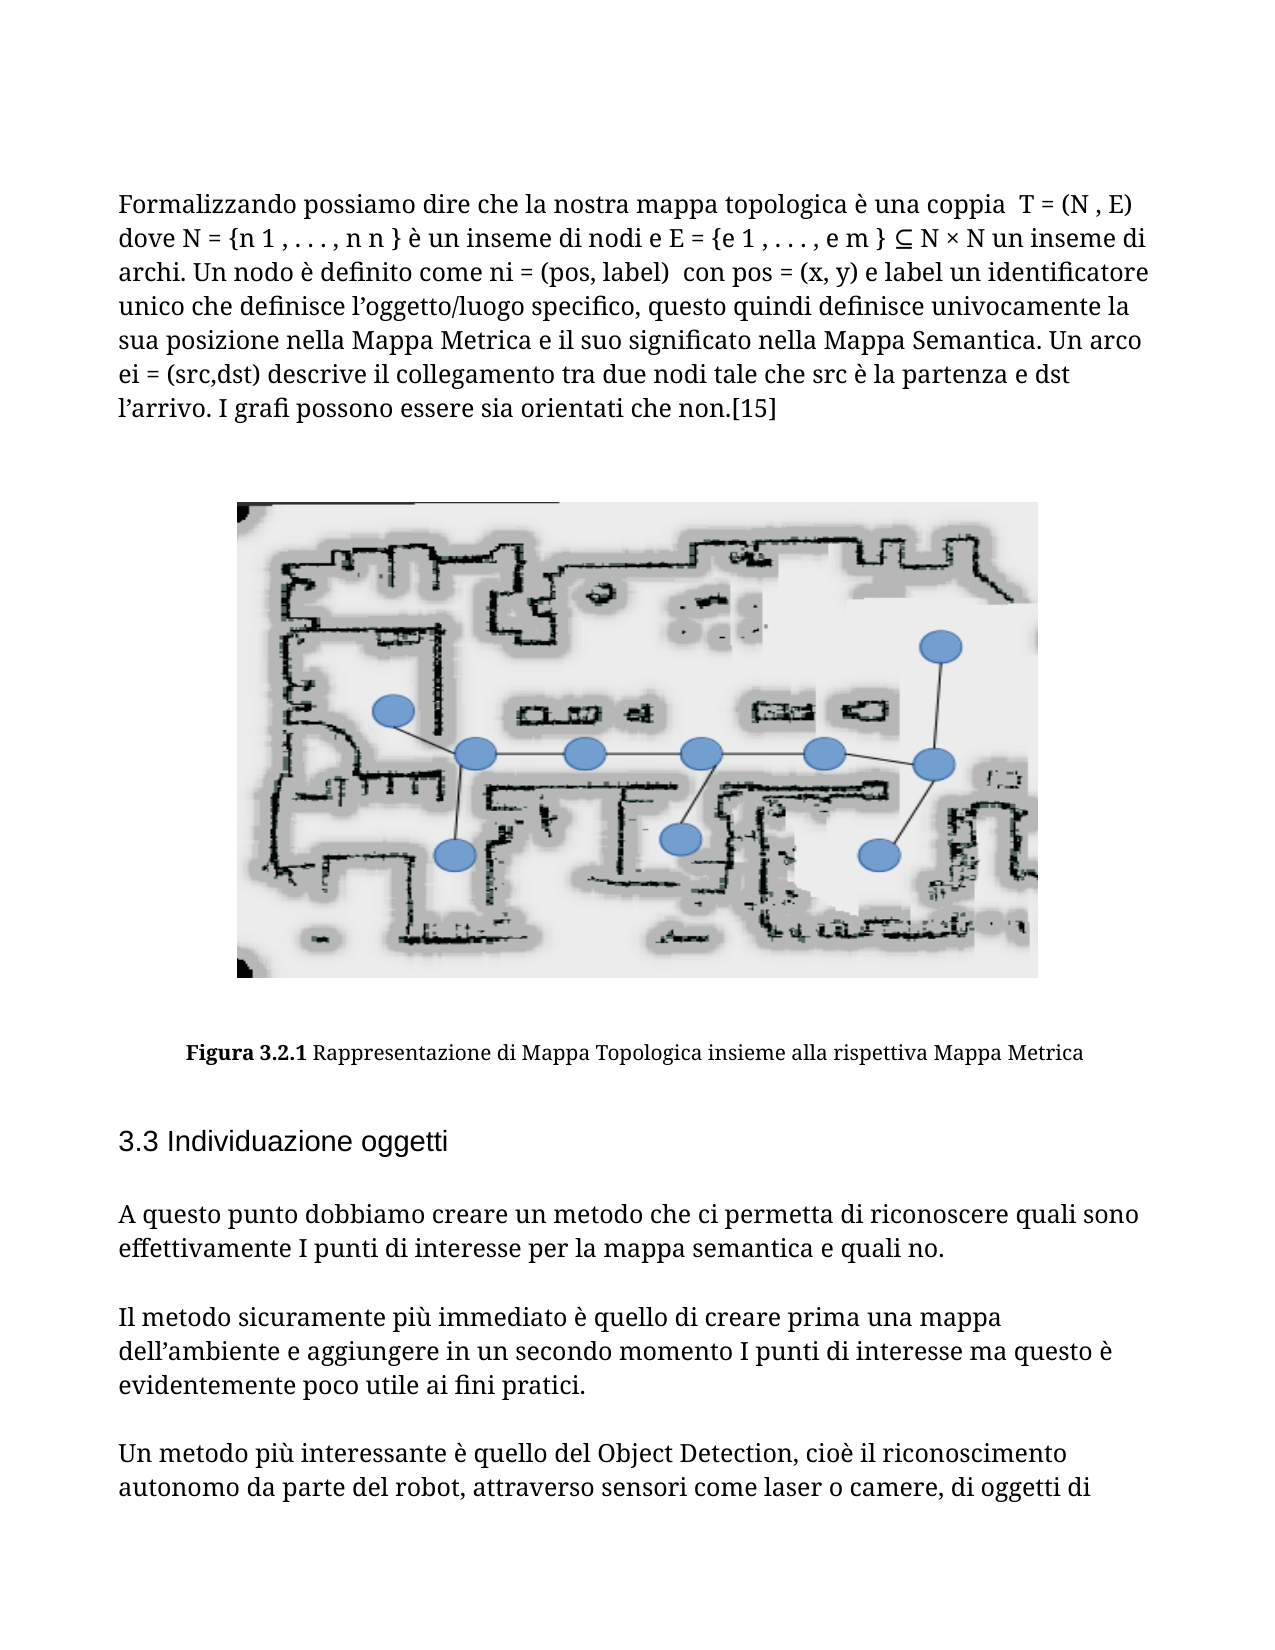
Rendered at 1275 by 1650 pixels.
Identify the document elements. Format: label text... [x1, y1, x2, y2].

text Formalizzando possiamo dire che la nostra mappa topologica è una coppia T = (N , E) dove N = {n 1 , . . . , n n } è un inseme di nodi e E = {e 1 , . . . , e m } ⊆ N × N un inseme di archi. Un nodo è definito come ni = (pos, label) con pos = (x, y) e label un identificatore unico che definisce l’oggetto/luogo specifico, questo quindi definisce univocamente la sua posizione nella Mappa Metrica e il suo significato nella Mappa Semantica. Un arco ei = (src,dst) descrive il collegamento tra due nodi tale che src è la partenza e dst l’arrivo. I grafi possono essere sia orientati che non.[15] [118, 186, 1157, 425]
picture [237, 502, 1038, 978]
text A questo punto dobbiamo creare un metodo che ci permetta di riconoscere quali sono effettivamente I punti di interesse per la mappa semantica e quali no. [118, 1197, 1157, 1265]
text Figura 3.2.1 Rappresentazione di Mappa Topologica insieme alla rispettiva Mappa Metrica [118, 1038, 1157, 1066]
text 3.3 Individuazione oggetti [118, 1124, 1157, 1157]
text Il metodo sicuramente più immediato è quello di creare prima una mappa dell’ambiente e aggiungere in un secondo momento I punti di interesse ma questo è evidentemente poco utile ai fini pratici. [118, 1299, 1157, 1401]
text Un metodo più interessante è quello del Object Detection, cioè il riconoscimento autonomo da parte del robot, attraverso sensori come laser o camere, di oggetti di [118, 1435, 1157, 1503]
